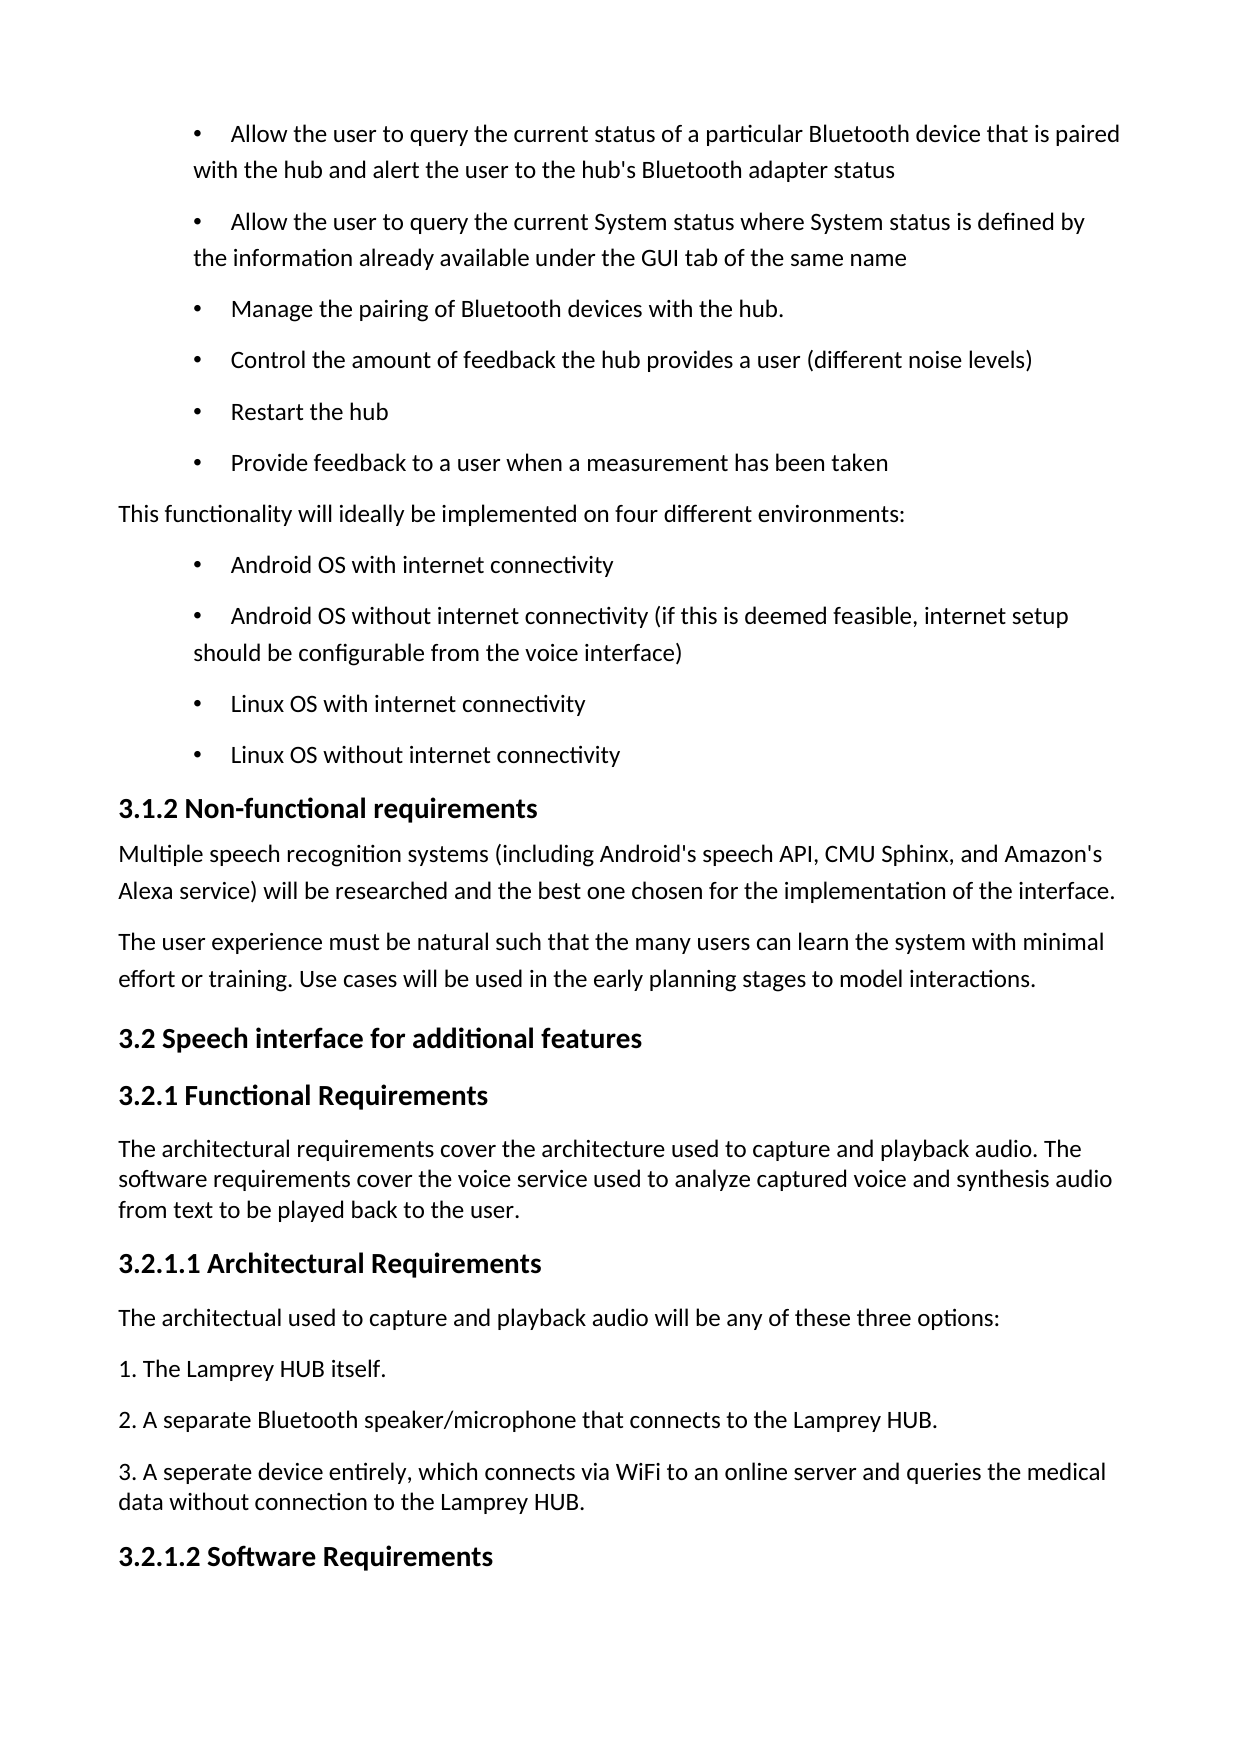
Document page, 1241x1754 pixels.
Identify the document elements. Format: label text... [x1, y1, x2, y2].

text 1. The Lamprey HUB itself. [118, 1353, 1122, 1384]
list Manage the pairing of Bluetooth devices with the hub. [156, 293, 1122, 324]
text This functionality will ideally be implemented on four different environments: [118, 498, 1122, 529]
text Multiple speech recognition systems (including Android's speech API, CMU Sphinx, and Amazon's Alexa service) will be researched and the best one chosen for the implementation of the interface. [118, 838, 1122, 906]
list Allow the user to query the current status of a particular Bluetooth device that is paired with the hub and alert the user to the hub's Bluetooth adapter status [156, 118, 1122, 185]
text 2. A separate Bluetooth speaker/microphone that connects to the Lamprey HUB. [118, 1405, 1122, 1435]
list Allow the user to query the current System status where System status is defined by the information already available under the GUI tab of the same name [156, 206, 1122, 273]
list Android OS without internet connectivity (if this is deemed feasible, internet setup should be configurable from the voice interface) [156, 600, 1122, 667]
text 3.2.1.1 Architectural Requirements [118, 1246, 1122, 1281]
text 3.2.1.2 Software Requirements [118, 1538, 1122, 1573]
list Linux OS without internet connectivity [156, 739, 1122, 770]
text 3. A seperate device entirely, which connects via WiFi to an online server and queries the medical data without connection to the Lamprey HUB. [118, 1456, 1122, 1517]
list Android OS with internet connectivity [156, 549, 1122, 580]
list Control the amount of feedback the hub provides a user (different noise levels) [156, 345, 1122, 375]
text 3.2 Speech interface for additional features [118, 1020, 1122, 1056]
text The user experience must be natural such that the many users can learn the system with minimal effort or training. Use cases will be used in the early planning stages to model interactions. [118, 926, 1122, 993]
text The architectual used to capture and playback audio will be any of these three options: [118, 1302, 1122, 1332]
list Provide feedback to a user when a measurement has been taken [156, 447, 1122, 477]
list Linux OS with internet connectivity [156, 688, 1122, 719]
list Restart the hub [156, 396, 1122, 426]
text The architectural requirements cover the architecture used to capture and playback audio. The software requirements cover the voice service used to analyze captured voice and synthesis audio from text to be played back to the user. [118, 1133, 1122, 1225]
text 3.1.2 Non-functional requirements [118, 790, 1122, 826]
text 3.2.1 Functional Requirements [118, 1077, 1122, 1112]
